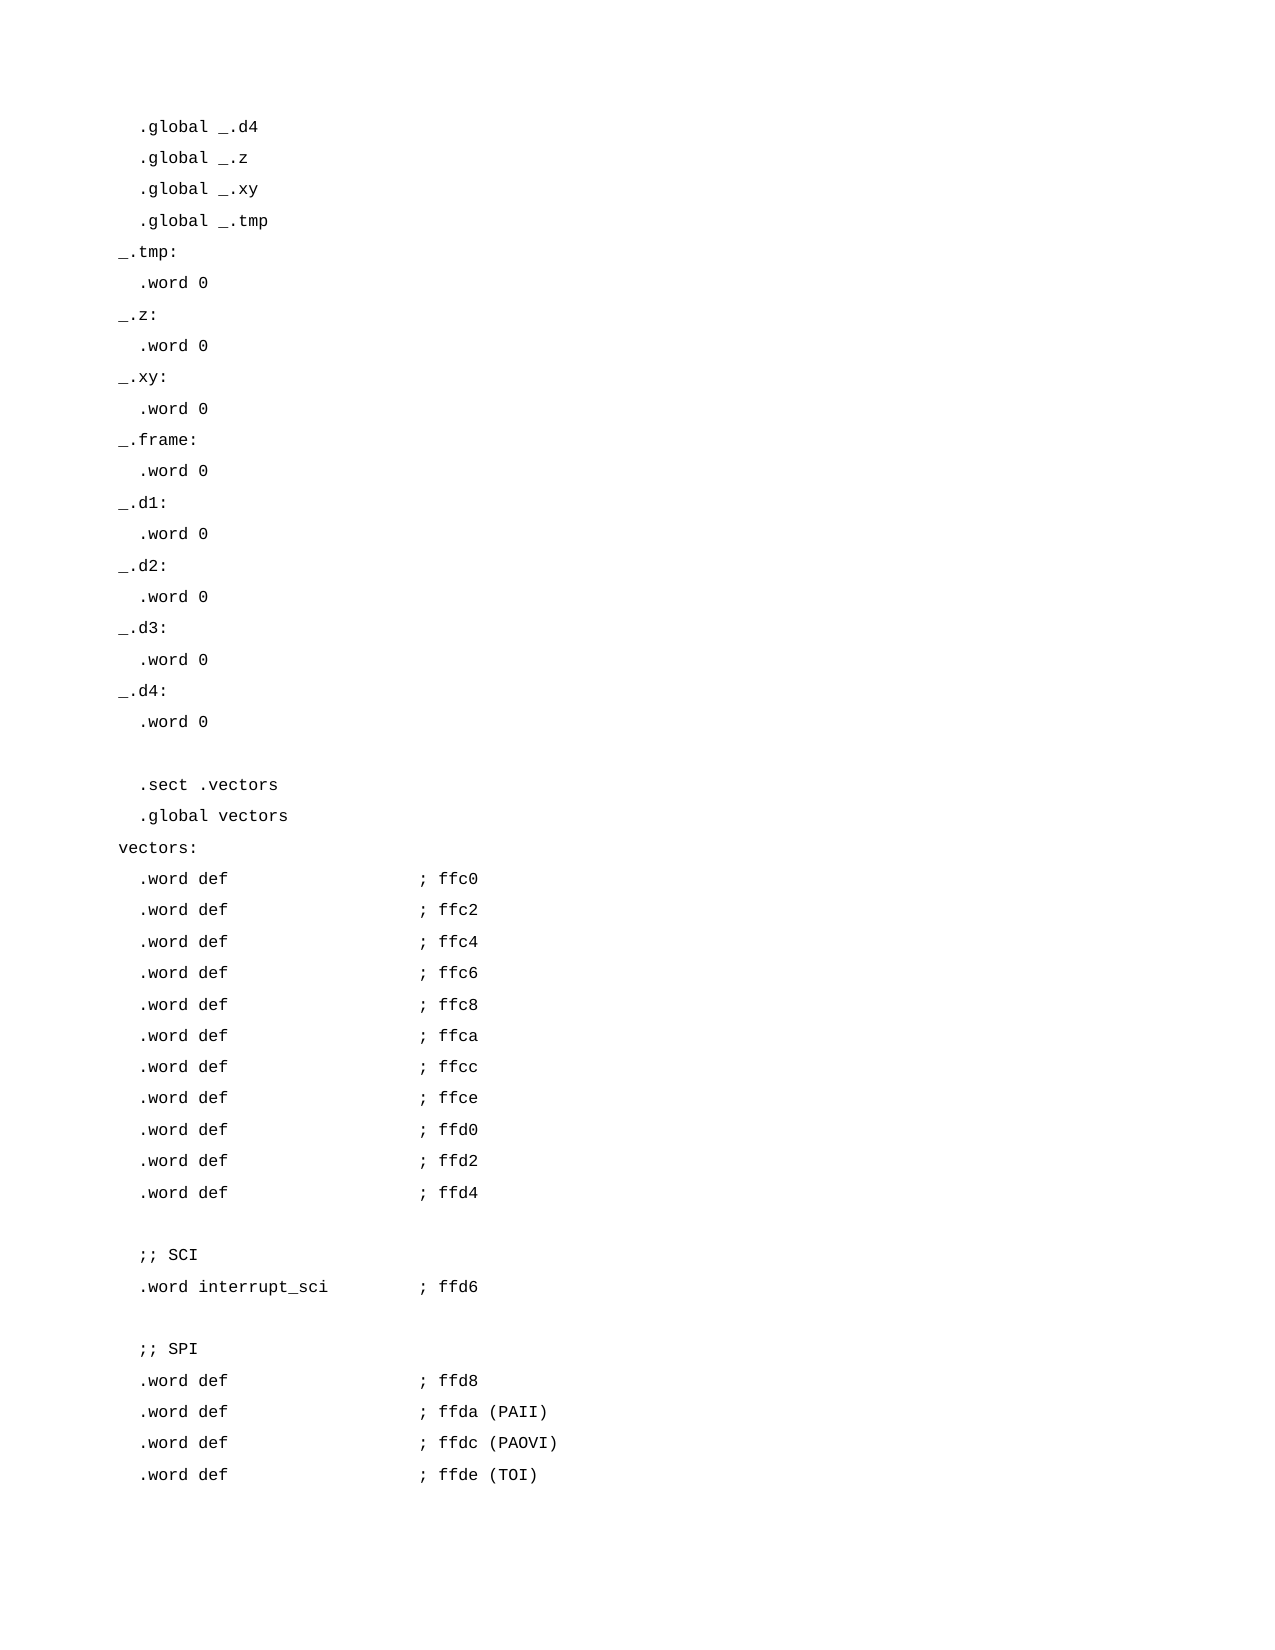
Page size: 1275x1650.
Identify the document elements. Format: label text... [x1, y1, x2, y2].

text .word 0 [118, 400, 1157, 419]
text .global _.z [118, 149, 1157, 168]
text .word def ; ffda (PAII) [118, 1404, 1157, 1422]
text .global _.xy [118, 181, 1157, 200]
text _.d3: [118, 620, 1157, 639]
text .word def ; ffce [118, 1090, 1157, 1109]
text .word def ; ffc4 [118, 933, 1157, 952]
text .word interrupt_sci ; ffd6 [118, 1278, 1157, 1297]
text .word 0 [118, 714, 1157, 733]
text _.d2: [118, 557, 1157, 576]
text _.d4: [118, 682, 1157, 701]
text ;; SPI [118, 1341, 1157, 1360]
text .word def ; ffde (TOI) [118, 1466, 1157, 1485]
text .word 0 [118, 526, 1157, 544]
text .word def ; ffc2 [118, 902, 1157, 921]
text .global vectors [118, 808, 1157, 827]
text .word def ; ffc6 [118, 965, 1157, 983]
text .word def ; ffd8 [118, 1372, 1157, 1391]
text .word 0 [118, 463, 1157, 482]
text _.frame: [118, 432, 1157, 451]
text vectors: [118, 839, 1157, 858]
text .word def ; ffc0 [118, 871, 1157, 889]
text .word def ; ffd4 [118, 1184, 1157, 1203]
text .global _.tmp [118, 212, 1157, 231]
text .word def ; ffdc (PAOVI) [118, 1435, 1157, 1454]
text .word def ; ffd2 [118, 1153, 1157, 1172]
text .word 0 [118, 588, 1157, 607]
text _.z: [118, 306, 1157, 325]
text .word 0 [118, 651, 1157, 670]
text _.xy: [118, 369, 1157, 388]
text ;; SCI [118, 1247, 1157, 1266]
text .word 0 [118, 275, 1157, 294]
text _.d1: [118, 494, 1157, 513]
text .word def ; ffca [118, 1027, 1157, 1046]
text .global _.d4 [118, 118, 1157, 137]
text .word def ; ffd0 [118, 1121, 1157, 1140]
text .word def ; ffc8 [118, 996, 1157, 1015]
text .sect .vectors [118, 777, 1157, 795]
text .word def ; ffcc [118, 1059, 1157, 1078]
text .word 0 [118, 338, 1157, 356]
text _.tmp: [118, 243, 1157, 262]
